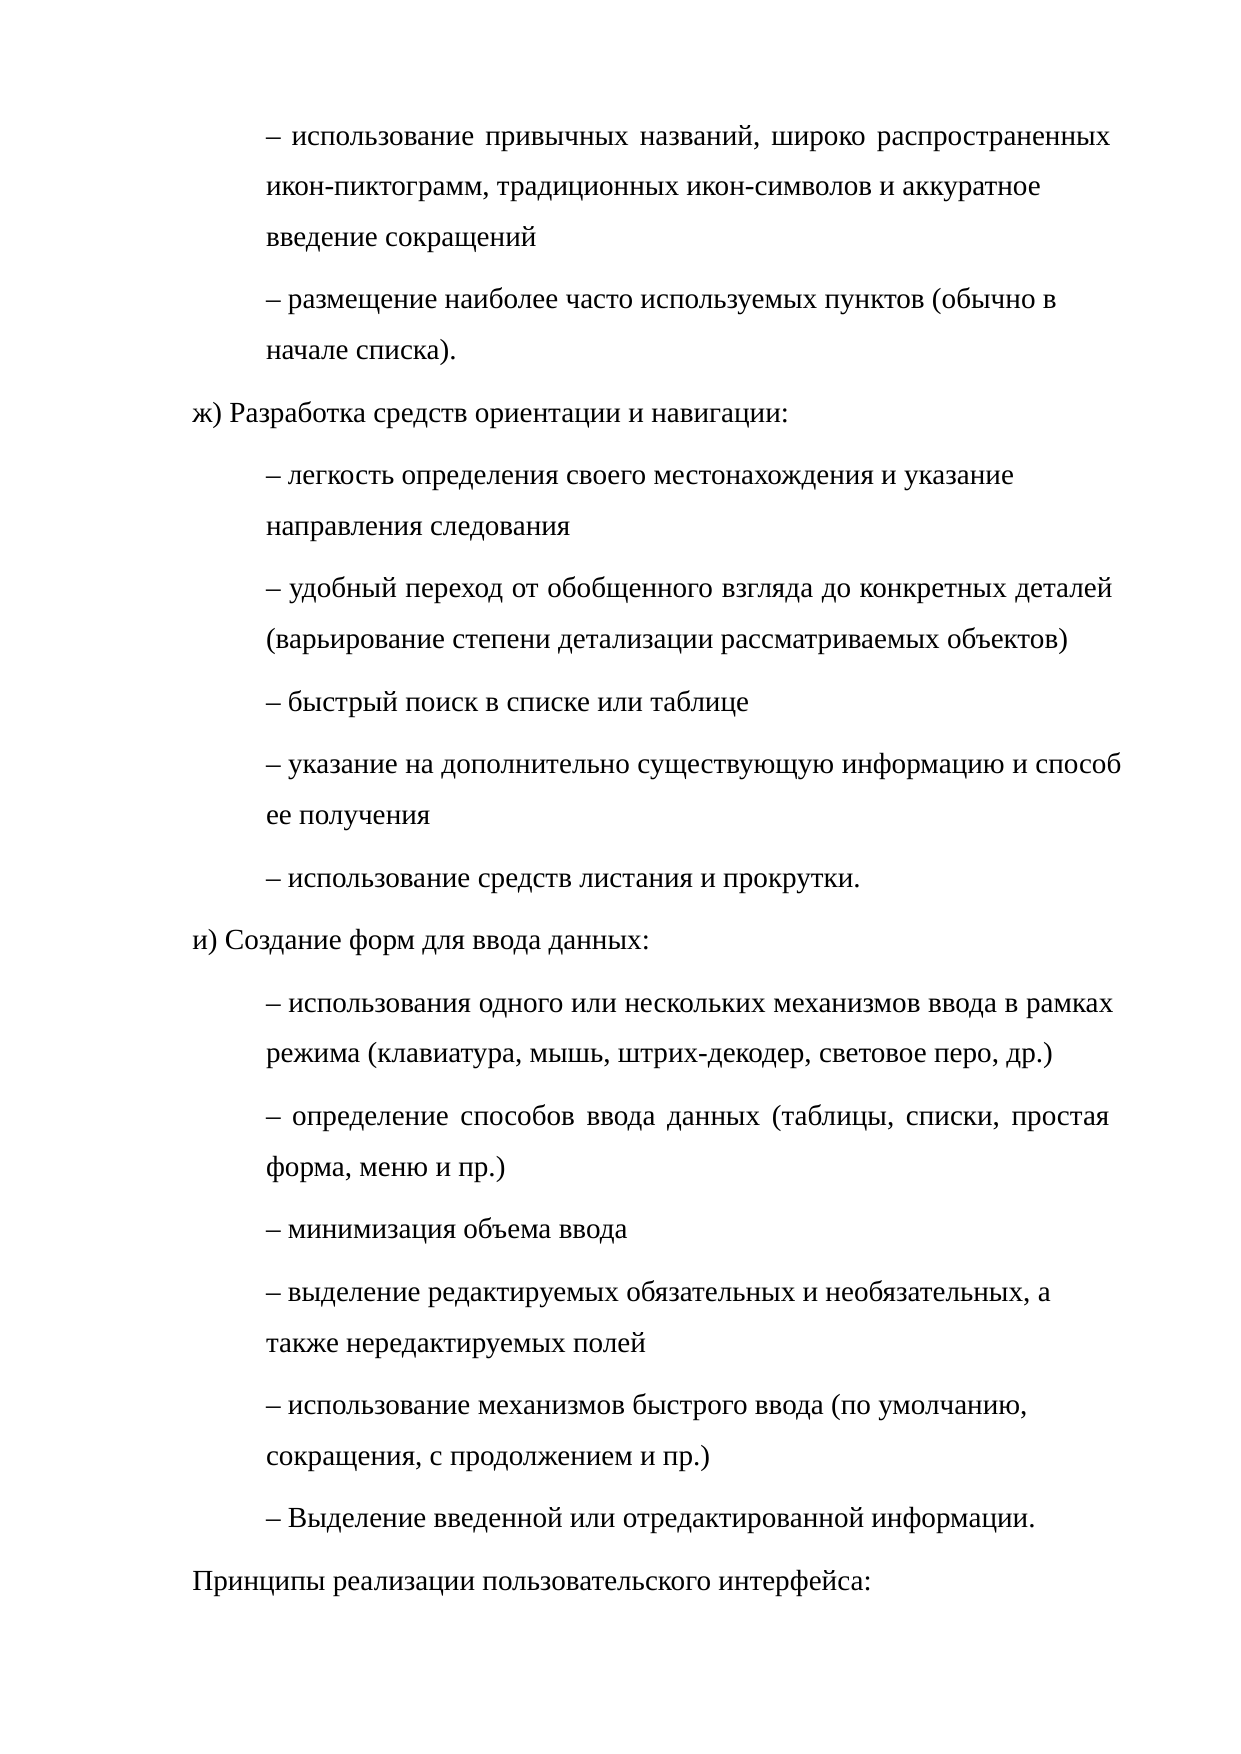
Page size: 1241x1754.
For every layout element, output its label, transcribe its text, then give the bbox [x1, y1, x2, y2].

text – легкость определения своего местонахождения и указание направления следования [118, 457, 1122, 541]
text и) Создание форм для ввода данных: [118, 922, 1122, 956]
text – использование привычных названий, широко распространенных икон-пиктограмм, традиционных икон-символов и аккуратное введение сокращений [118, 118, 1122, 252]
text – использование механизмов быстрого ввода (по умолчанию, сокращения, с продолжением и пр.) [118, 1387, 1122, 1471]
text – минимизация объема ввода [118, 1212, 1122, 1245]
text – определение способов ввода данных (таблицы, списки, простая форма, меню и пр.) [118, 1098, 1122, 1182]
text Принципы реализации пользовательского интерфейса: [118, 1563, 1122, 1597]
text – Выделение введенной или отредактированной информации. [118, 1501, 1122, 1534]
text – удобный переход от обобщенного взгляда до конкретных деталей (варьирование степени детализации рассматриваемых объектов) [118, 571, 1122, 654]
text – быстрый поиск в списке или таблице [118, 684, 1122, 717]
text ж) Разработка средств ориентации и навигации: [118, 395, 1122, 428]
text – выделение редактируемых обязательных и необязательных, а также нередактируемых полей [118, 1274, 1122, 1358]
text – использование средств листания и прокрутки. [118, 860, 1122, 893]
text – указание на дополнительно существующую информацию и способ ее получения [118, 747, 1122, 830]
text – использования одного или нескольких механизмов ввода в рамках режима (клавиатура, мышь, штрих-декодер, световое перо, др.) [118, 985, 1122, 1069]
text – размещение наиболее часто используемых пунктов (обычно в начале списка). [118, 282, 1122, 365]
